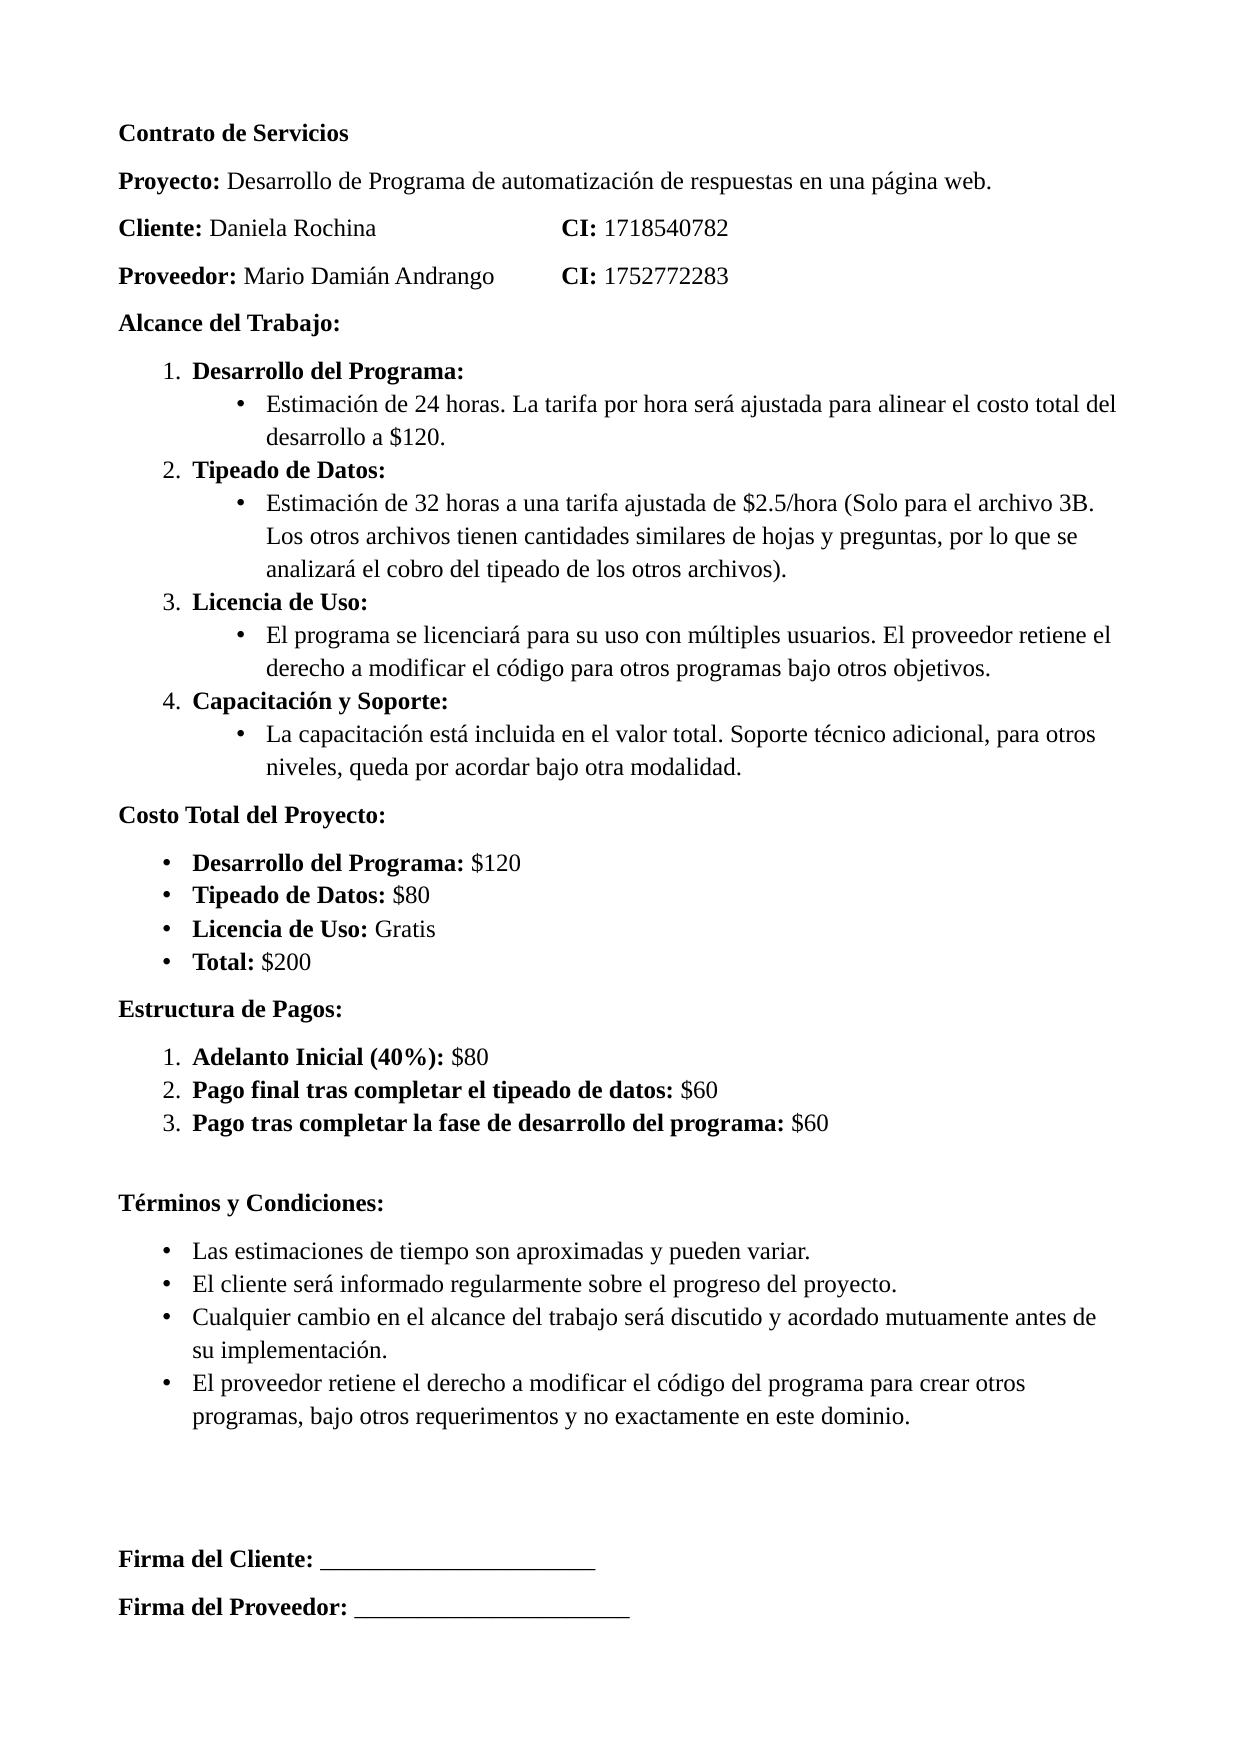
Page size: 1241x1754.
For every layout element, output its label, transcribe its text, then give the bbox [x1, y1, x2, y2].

list Pago tras completar la fase de desarrollo del programa: $60 [162, 1108, 1122, 1137]
list Cualquier cambio en el alcance del trabajo será discutido y acordado mutuamente antes de su implementación. [162, 1302, 1122, 1364]
list El programa se licenciará para su uso con múltiples usuarios. El proveedor retiene el derecho a modificar el código para otros programas bajo otros objetivos. [236, 620, 1122, 682]
text Costo Total del Proyecto: [118, 800, 1122, 829]
text Firma del Proveedor: ______________________ [118, 1592, 1122, 1620]
list Licencia de Uso: Gratis [162, 914, 1122, 942]
list La capacitación está incluida en el valor total. Soporte técnico adicional, para otros niveles, queda por acordar bajo otra modalidad. [236, 719, 1122, 781]
list Estimación de 24 horas. La tarifa por hora será ajustada para alinear el costo total del desarrollo a $120. [236, 389, 1122, 451]
list Capacitación y Soporte: [162, 686, 1122, 715]
text Estructura de Pagos: [118, 994, 1122, 1023]
list Adelanto Inicial (40%): $80 [162, 1042, 1122, 1071]
list Licencia de Uso: [162, 587, 1122, 616]
list Tipeado de Datos: [162, 455, 1122, 484]
list Tipeado de Datos: $80 [162, 881, 1122, 909]
list Total: $200 [162, 947, 1122, 975]
text Términos y Condiciones: [118, 1188, 1122, 1217]
list Desarrollo del Programa: [162, 356, 1122, 385]
list Pago final tras completar el tipeado de datos: $60 [162, 1075, 1122, 1104]
text Firma del Cliente: ______________________ [118, 1544, 1122, 1573]
text Proveedor: Mario Damián Andrango CI: 1752772283 [118, 261, 1122, 290]
text Proyecto: Desarrollo de Programa de automatización de respuestas en una página web. [118, 166, 1122, 194]
list Las estimaciones de tiempo son aproximadas y pueden variar. [162, 1236, 1122, 1265]
list Estimación de 32 horas a una tarifa ajustada de $2.5/hora (Solo para el archivo 3B. Los otros archivos tienen cantidades similares de hojas y preguntas, por lo que se analizará el cobro del tipeado de los otros archivos). [236, 488, 1122, 583]
list Desarrollo del Programa: $120 [162, 848, 1122, 876]
list El proveedor retiene el derecho a modificar el código del programa para crear otros programas, bajo otros requerimentos y no exactamente en este dominio. [162, 1368, 1122, 1430]
text Contrato de Servicios [118, 118, 1122, 147]
text Cliente: Daniela Rochina CI: 1718540782 [118, 213, 1122, 242]
text Alcance del Trabajo: [118, 308, 1122, 337]
list El cliente será informado regularmente sobre el progreso del proyecto. [162, 1269, 1122, 1298]
